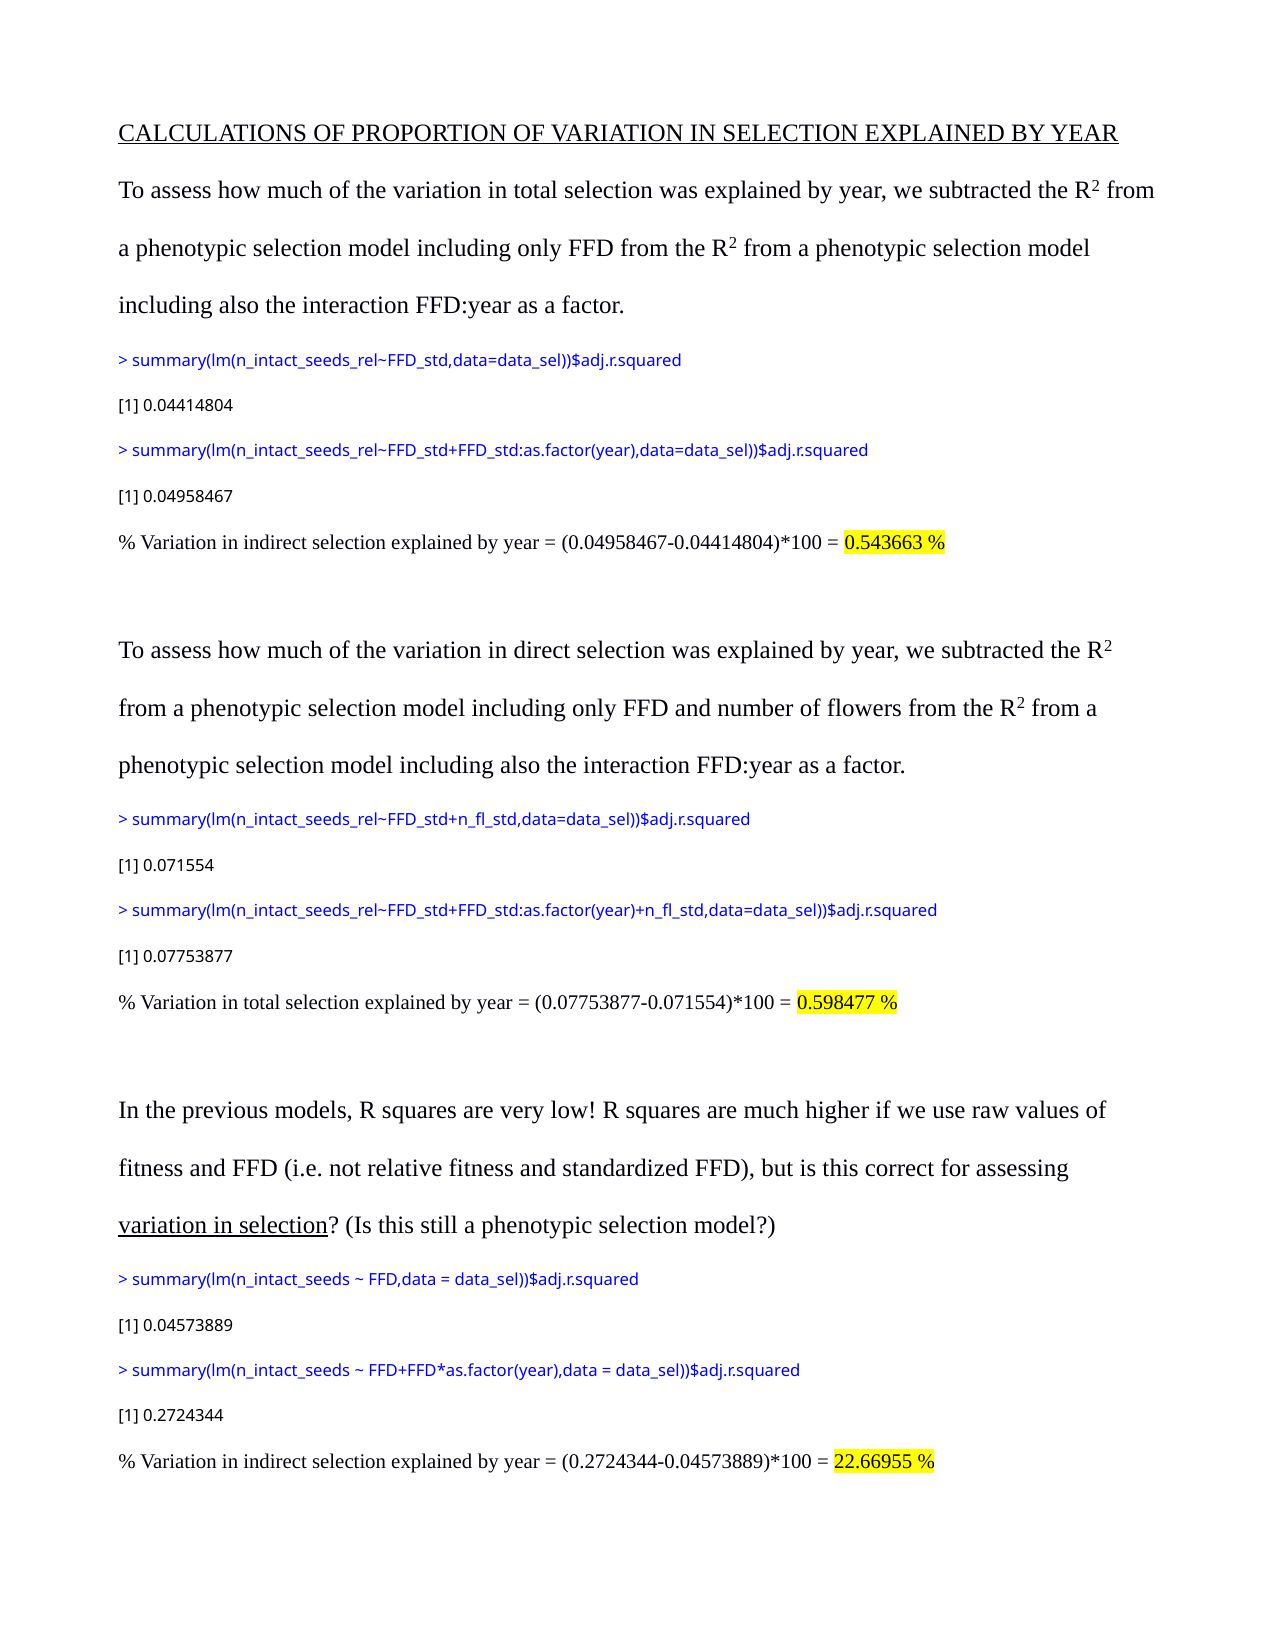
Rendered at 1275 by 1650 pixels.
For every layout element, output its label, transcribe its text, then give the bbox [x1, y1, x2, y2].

text > summary(lm(n_intact_seeds ~ FFD+FFD*as.factor(year),data = data_sel))$adj.r.squared [118, 1358, 1157, 1381]
text % Variation in total selection explained by year = (0.07753877-0.071554)*100 = 0.598477 % [118, 989, 1157, 1014]
text > summary(lm(n_intact_seeds ~ FFD,data = data_sel))$adj.r.squared [118, 1268, 1157, 1290]
text > summary(lm(n_intact_seeds_rel~FFD_std,data=data_sel))$adj.r.squared [118, 348, 1157, 371]
text [1] 0.2724344 [118, 1404, 1157, 1427]
text > summary(lm(n_intact_seeds_rel~FFD_std+FFD_std:as.factor(year),data=data_sel))$adj.r.squared [118, 439, 1157, 462]
text [1] 0.04414804 [118, 393, 1157, 416]
text To assess how much of the variation in total selection was explained by year, we subtracted the R2 from a phenotypic selection model including only FFD from the R2 from a phenotypic selection model including also the interaction FFD:year as a factor. [118, 176, 1157, 319]
text To assess how much of the variation in direct selection was explained by year, we subtracted the R2 from a phenotypic selection model including only FFD and number of flowers from the R2 from a phenotypic selection model including also the interaction FFD:year as a factor. [118, 635, 1157, 779]
text CALCULATIONS OF PROPORTION OF VARIATION IN SELECTION EXPLAINED BY YEAR [118, 118, 1157, 147]
text [1] 0.04573889 [118, 1313, 1157, 1336]
text % Variation in indirect selection explained by year = (0.04958467-0.04414804)*100 = 0.543663 % [118, 530, 1157, 554]
text In the previous models, R squares are very low! R squares are much higher if we use raw values of fitness and FFD (i.e. not relative fitness and standardized FFD), but is this correct for assessing variation in selection? (Is this still a phenotypic selection model?) [118, 1095, 1157, 1239]
text > summary(lm(n_intact_seeds_rel~FFD_std+n_fl_std,data=data_sel))$adj.r.squared [118, 808, 1157, 831]
text [1] 0.07753877 [118, 944, 1157, 967]
text % Variation in indirect selection explained by year = (0.2724344-0.04573889)*100 = 22.66955 % [118, 1449, 1157, 1473]
text > summary(lm(n_intact_seeds_rel~FFD_std+FFD_std:as.factor(year)+n_fl_std,data=data_sel))$adj.r.squared [118, 899, 1157, 921]
text [1] 0.071554 [118, 853, 1157, 876]
text [1] 0.04958467 [118, 484, 1157, 507]
